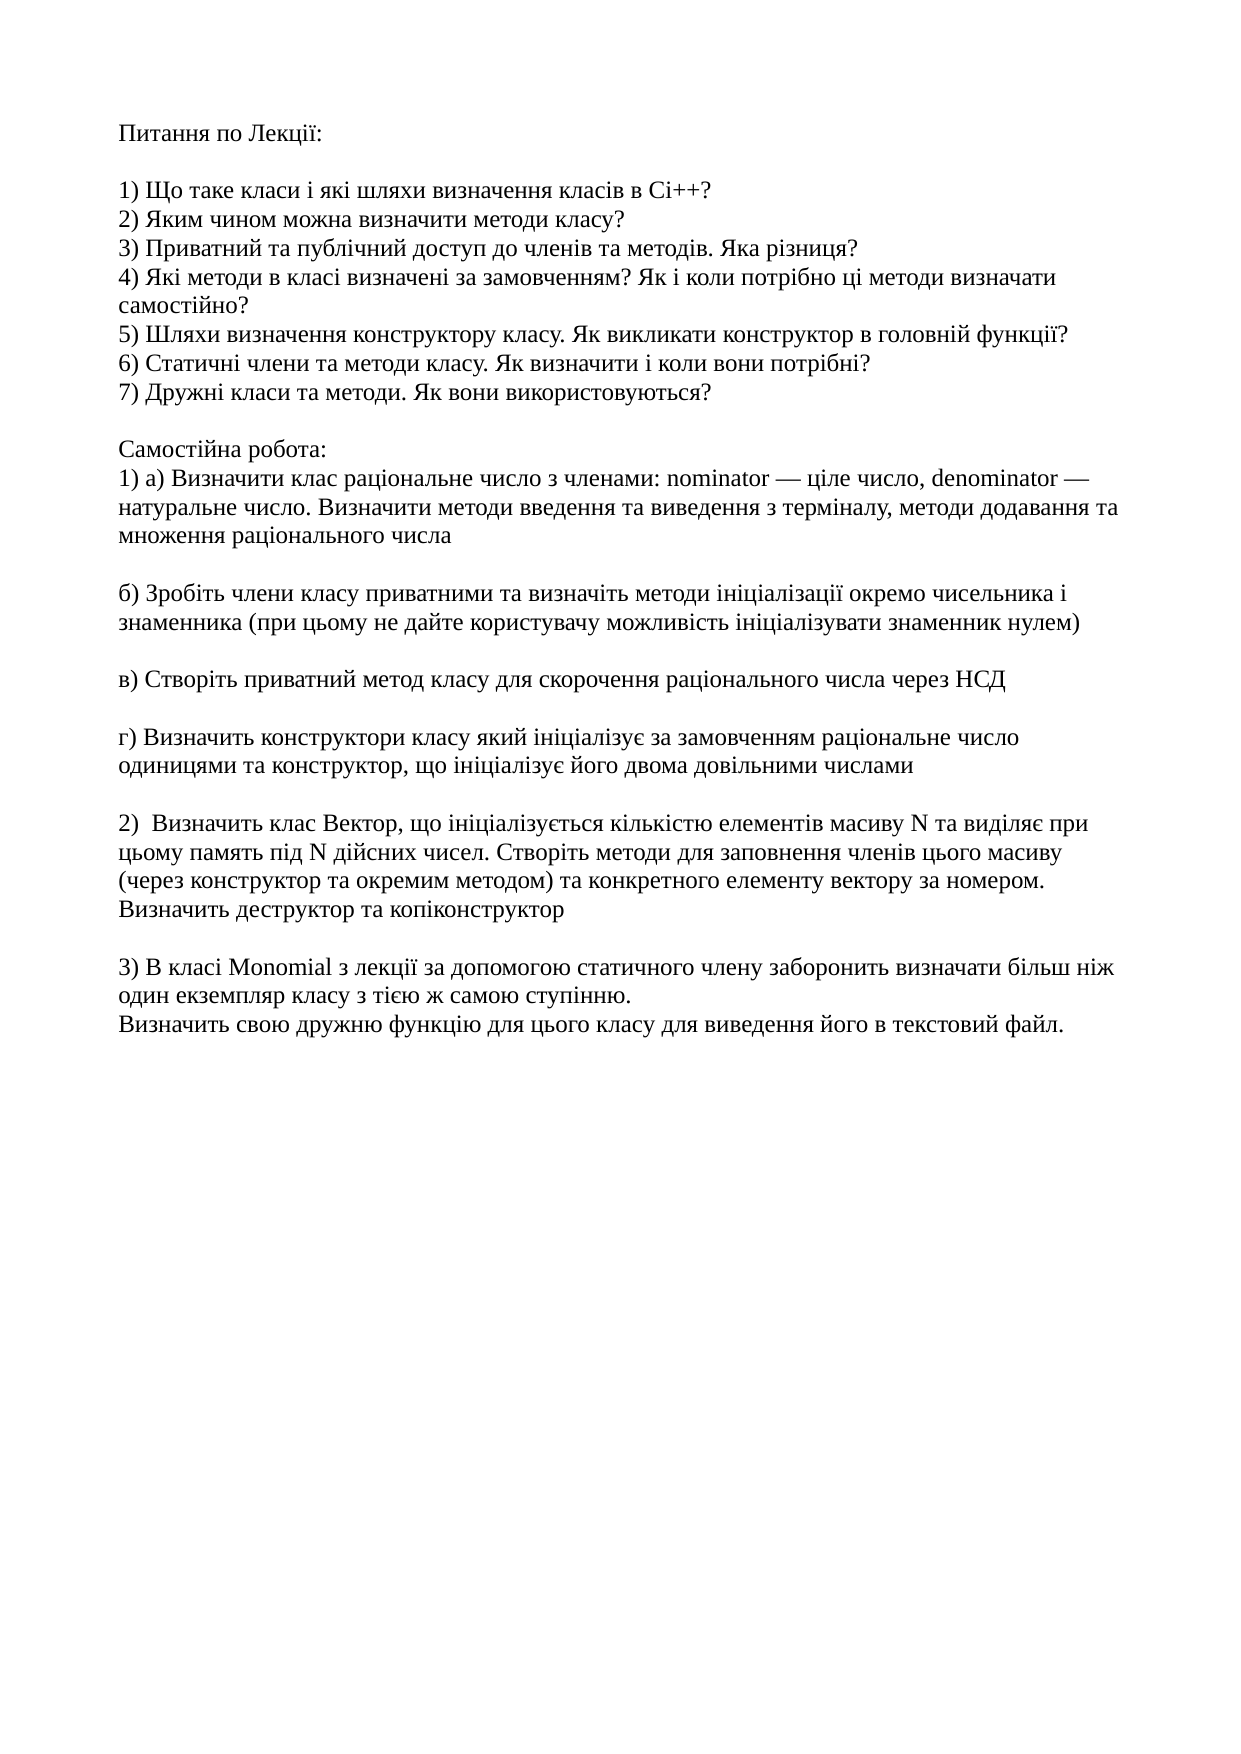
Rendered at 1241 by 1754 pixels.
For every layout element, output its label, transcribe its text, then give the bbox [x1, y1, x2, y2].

text 5) Шляхи визначення конструктору класу. Як викликати конструктор в головній функції? [118, 319, 1122, 348]
text 1) а) Визначити клас раціональне число з членами: nominator — ціле число, denominator — натуральне число. Визначити методи введення та виведення з терміналу, методи додавання та множення раціонального числа [118, 463, 1122, 549]
text г) Визначить конструктори класу який ініціалізує за замовченням раціональне число одиницями та конструктор, що ініціалізує його двома довільними числами [118, 722, 1122, 779]
text 6) Статичні члени та методи класу. Як визначити і коли вони потрібні? [118, 348, 1122, 377]
text 3) Приватний та публічний доступ до членів та методів. Яка різниця? [118, 233, 1122, 262]
text 2) Визначить клас Вектор, що ініціалізується кількістю елементів масиву N та виділяє при цьому память під N дійсних чисел. Створіть методи для заповнення членів цього масиву (через конструктор та окремим методом) та конкретного елементу вектору за номером. Визначить деструктор та копіконструктор [118, 808, 1122, 923]
text 2) Яким чином можна визначити методи класу? [118, 204, 1122, 233]
text Визначить свою дружню функцію для цього класу для виведення його в текстовий файл. [118, 1009, 1122, 1038]
text б) Зробіть члени класу приватними та визначіть методи ініціалізації окремо чисельника і знаменника (при цьому не дайте користувачу можливість ініціалізувати знаменник нулем) [118, 578, 1122, 636]
text 3) В класі Monomial з лекції за допомогою статичного члену заборонить визначати більш ніж один екземпляр класу з тією ж самою ступінню. [118, 952, 1122, 1009]
text 4) Які методи в класі визначені за замовченням? Як і коли потрібно ці методи визначати самостійно? [118, 262, 1122, 319]
text в) Створіть приватний метод класу для скорочення раціонального числа через НСД [118, 664, 1122, 693]
text 7) Дружні класи та методи. Як вони використовуються? [118, 377, 1122, 406]
text Питання по Лекції: [118, 118, 1122, 147]
text 1) Що таке класи і які шляхи визначення класів в Сі++? [118, 176, 1122, 204]
text Самостійна робота: [118, 434, 1122, 463]
